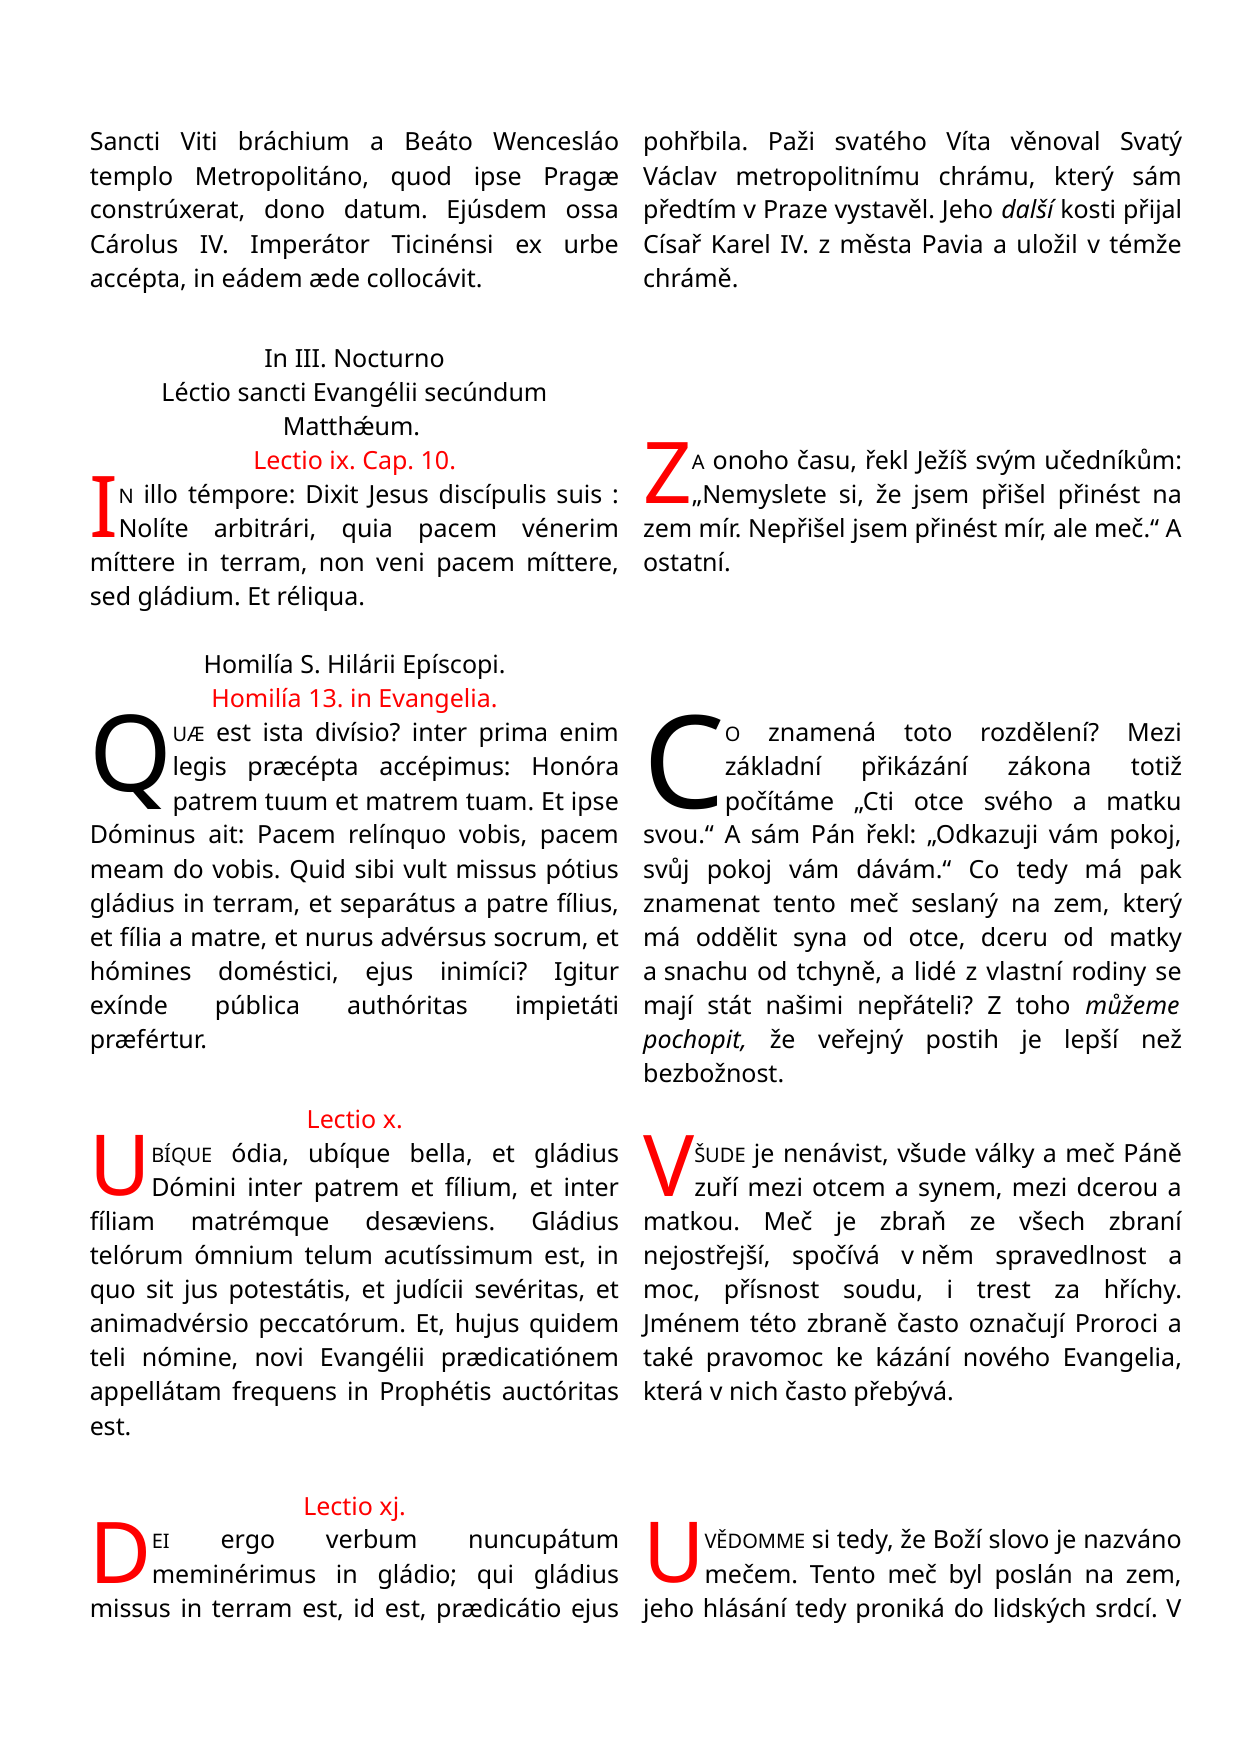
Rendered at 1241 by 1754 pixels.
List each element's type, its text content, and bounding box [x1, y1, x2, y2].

table_cell pohřbila. Paži svatého Víta věnoval Svatý Václav metropolitnímu chrámu, který sám předtím v Praze vystavěl. Jeho další kosti přijal Císař Karel IV. z města Pavia a uložil v témže chrámě. [631, 118, 1194, 334]
table_cell Všude je nenávist, všude války a meč Páně zuří mezi otcem a synem, mezi dcerou a matkou. Meč je zbraň ze všech zbraní nejostřejší, spočívá v něm spravedlnost a moc, přísnost soudu, i trest za hříchy. Jménem této zbraně často označují Proroci a také pravomoc ke kázání nového Evangelia, která v nich často přebývá. [631, 1096, 1194, 1482]
table_cell Uvědomme si tedy, že Boží slovo je nazváno mečem. Tento meč byl poslán na zem, jeho hlásání tedy proniká do lidských srdcí. V [631, 1482, 1194, 1630]
table_cell Sancti Viti bráchium a Beáto Wencesláo templo Metropolitáno, quod ipse Pragæ constrúxerat, dono datum. Ejúsdem ossa Cárolus IV. Imperátor Ticinénsi ex urbe accépta, in eádem æde collocávit. [78, 118, 631, 334]
table_cell In III. Nocturno Léctio sancti Evangélii secúndum Matthǽum. Lectio ix. Cap. 10. In illo témpore: Dixit Jesus discípulis suis : Nolíte arbitrári, quia pacem vénerim míttere in terram, non veni pacem míttere, sed gládium. Et réliqua. Homilía S. Hilárii Epíscopi. Homilía 13. in Evangelia. Quæ est ista divísio? inter prima enim legis præcépta accépimus: Honóra patrem tuum et matrem tuam. Et ipse Dóminus ait: Pacem relínquo vobis, pacem meam do vobis. Quid sibi vult missus pótius gládius in terram, et separátus a patre fílius, et fília a matre, et nurus advérsus socrum, et hómines doméstici, ejus inimíci? Igitur exínde pública authóritas impietáti præfértur. [78, 334, 631, 1096]
table_cell Lectio xj. Dei ergo verbum nuncupátum meminérimus in gládio; qui gládius missus in terram est, id est, prædicátio ejus [78, 1482, 631, 1630]
table_cell Za onoho času, řekl Ježíš svým učedníkům: „Nemyslete si, že jsem přišel přinést na zem mír. Nepřišel jsem přinést mír, ale meč.“ A ostatní. Co znamená toto rozdělení? Mezi základní přikázání zákona totiž počítáme „Cti otce svého a matku svou.“ A sám Pán řekl: „Odkazuji vám pokoj, svůj pokoj vám dávám.“ Co tedy má pak znamenat tento meč seslaný na zem, který má oddělit syna od otce, dceru od matky a snachu od tchyně, a lidé z vlastní rodiny se mají stát našimi nepřáteli? Z toho můžeme pochopit, že veřejný postih je lepší než bezbožnost. [631, 334, 1194, 1096]
table_cell Lectio x. Ubíque ódia, ubíque bella, et gládius Dómini inter patrem et fílium, et inter fíliam matrémque desæviens. Gládius telórum ómnium telum acutíssimum est, in quo sit jus potestátis, et judícii sevéritas, et animadvérsio peccatórum. Et, hujus quidem teli nómine, novi Evangélii prædicatiónem appellátam frequens in Prophétis auctóritas est. [78, 1096, 631, 1482]
